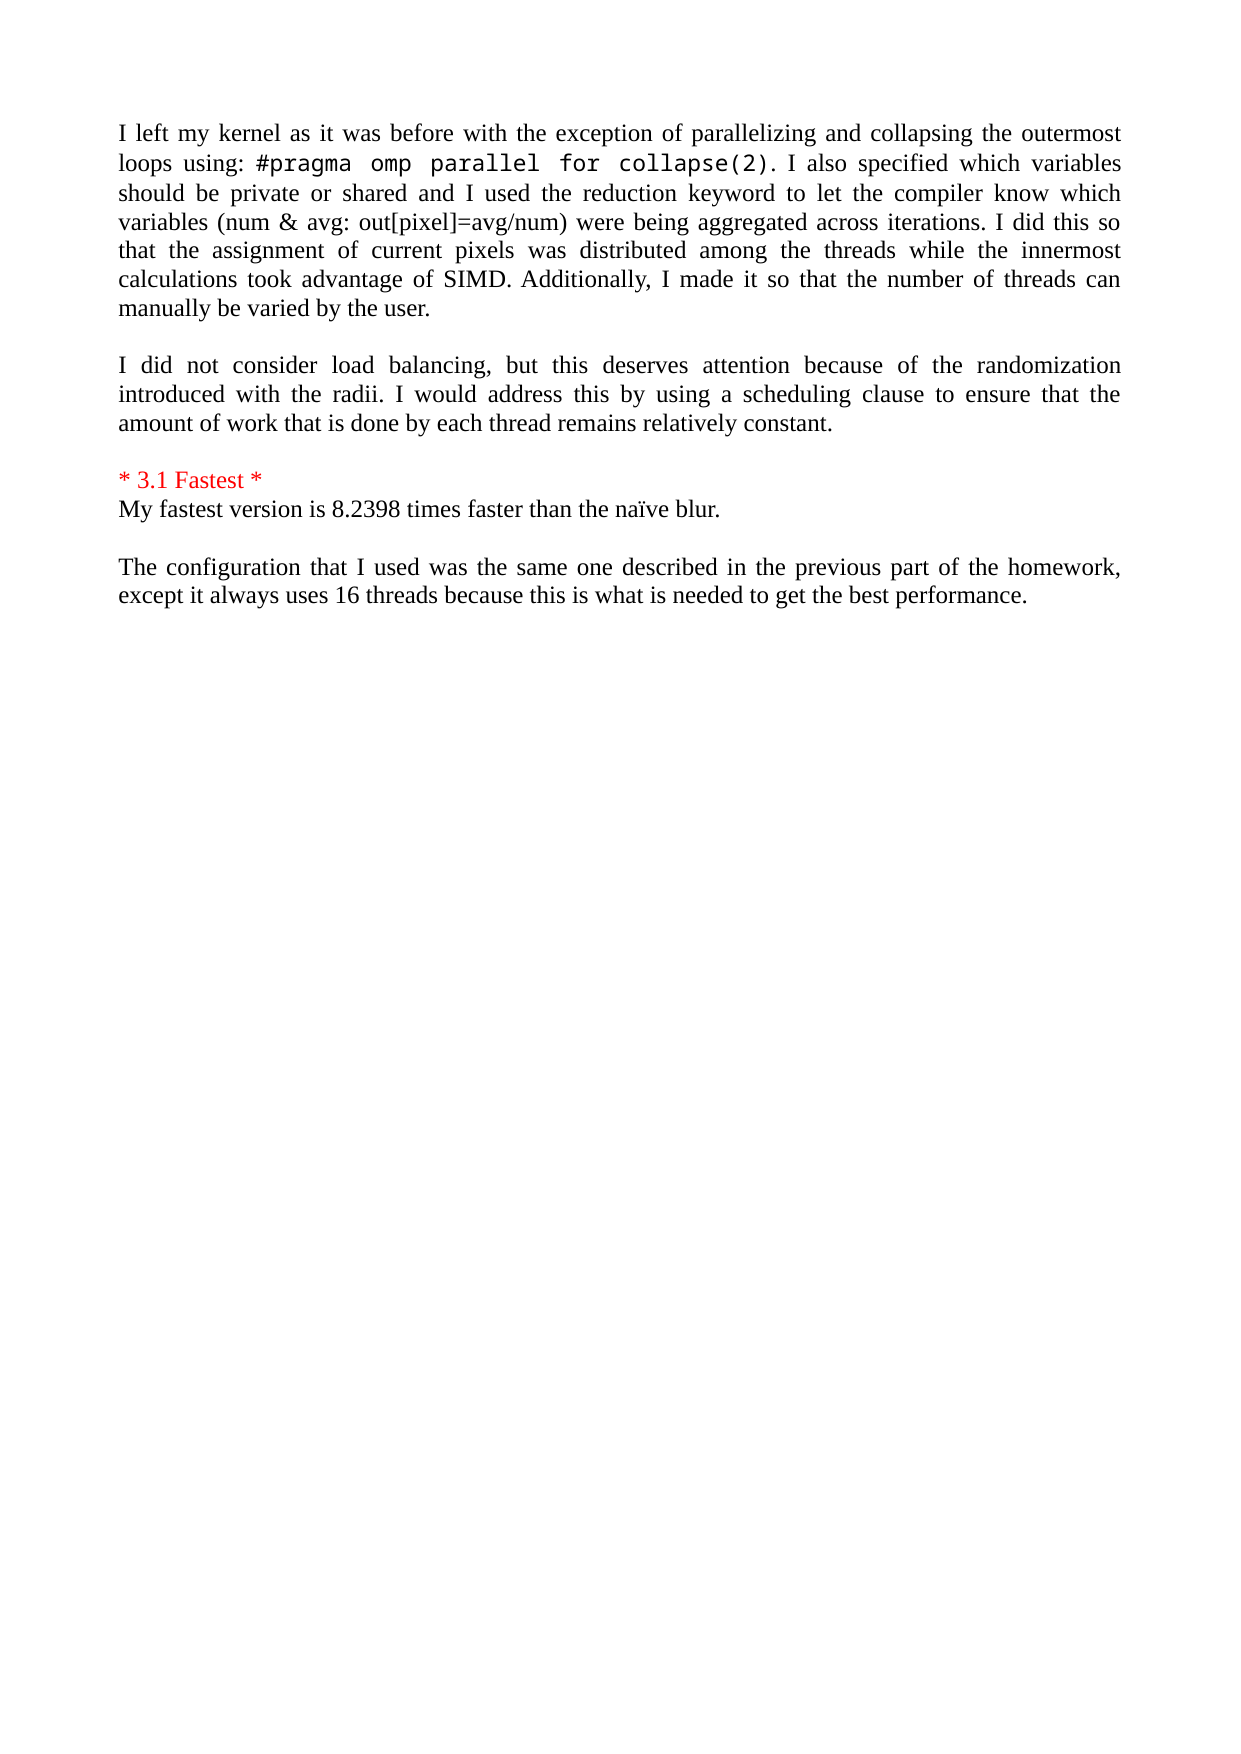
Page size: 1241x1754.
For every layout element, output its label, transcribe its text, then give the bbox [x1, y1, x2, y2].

text * 3.1 Fastest * [118, 466, 1122, 494]
text I left my kernel as it was before with the exception of parallelizing and collapsing the outermost loops using: #pragma omp parallel for collapse(2). I also specified which variables should be private or shared and I used the reduction keyword to let the compiler know which variables (num & avg: out[pixel]=avg/num) were being aggregated across iterations. I did this so that the assignment of current pixels was distributed among the threads while the innermost calculations took advantage of SIMD. Additionally, I made it so that the number of threads can manually be varied by the user. [118, 118, 1122, 322]
text The configuration that I used was the same one described in the previous part of the homework, except it always uses 16 threads because this is what is needed to get the best performance. [118, 552, 1122, 609]
text I did not consider load balancing, but this deserves attention because of the randomization introduced with the radii. I would address this by using a scheduling clause to ensure that the amount of work that is done by each thread remains relatively constant. [118, 351, 1122, 437]
text My fastest version is 8.2398 times faster than the naïve blur. [118, 494, 1122, 523]
